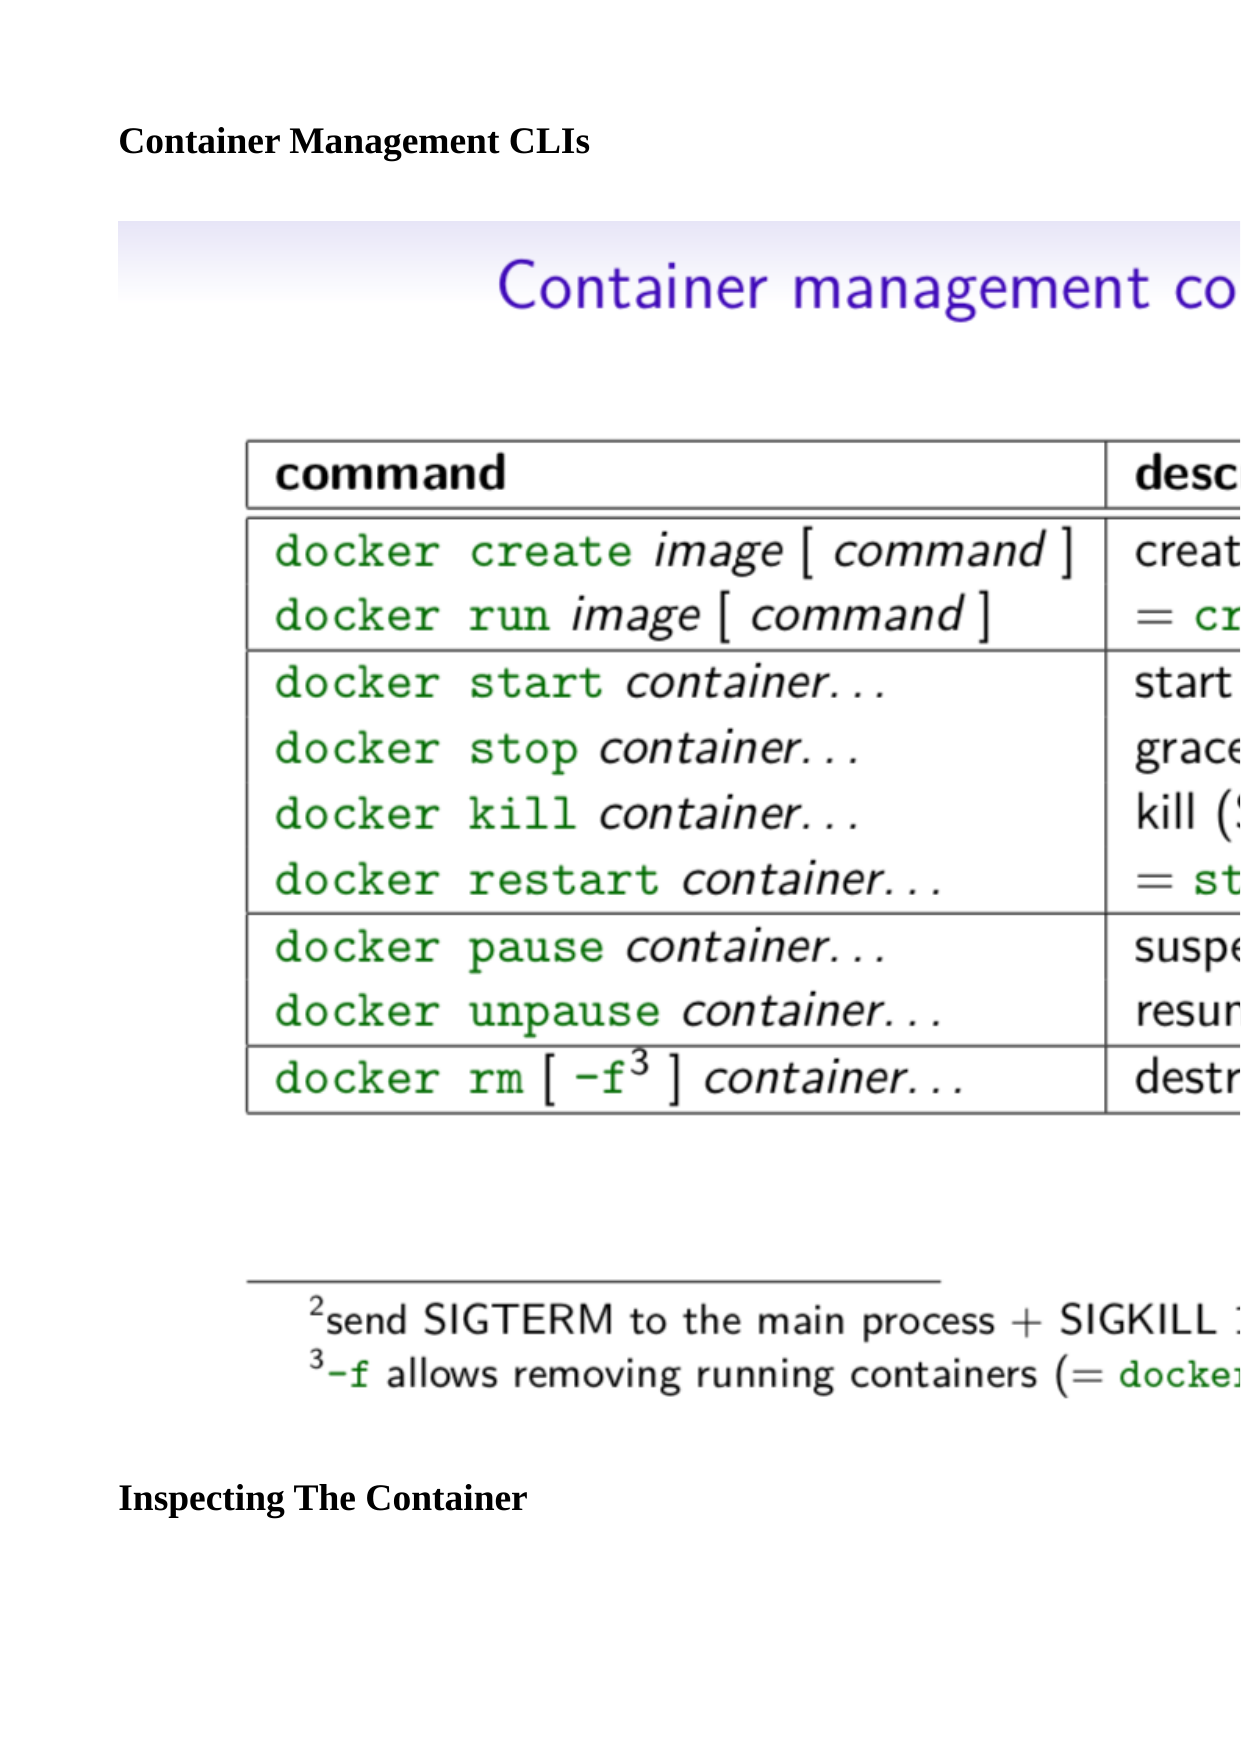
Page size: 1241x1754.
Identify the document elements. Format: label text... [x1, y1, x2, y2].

subtitle Inspecting The Container [118, 1475, 1122, 1518]
picture [118, 221, 1241, 1436]
subtitle Container Management CLIs [118, 118, 1122, 161]
